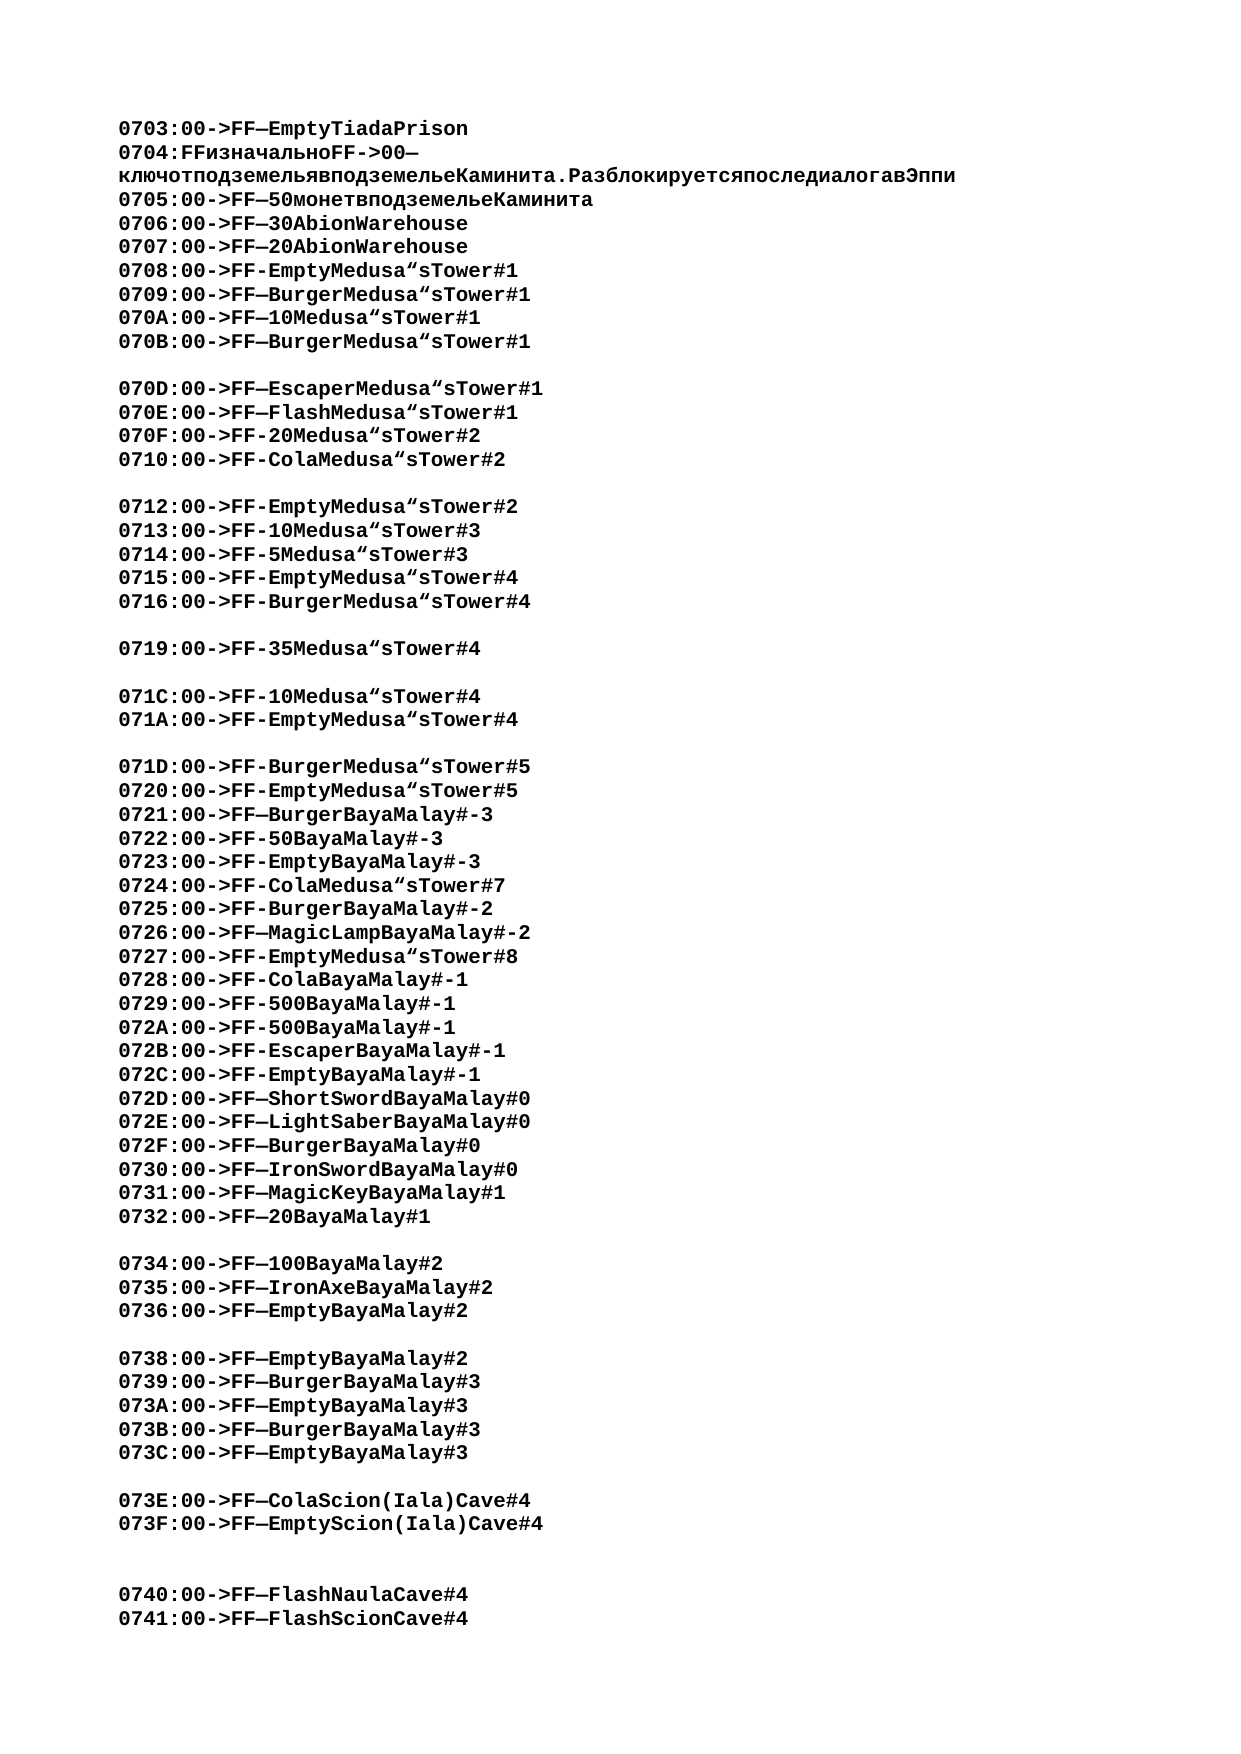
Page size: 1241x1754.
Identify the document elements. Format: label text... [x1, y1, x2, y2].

text 072E:00->FF—LightSaberBayaMalay#0 [118, 1111, 1122, 1135]
text 0726:00->FF—MagicLampBayaMalay#-2 [118, 922, 1122, 946]
text 0715:00->FF-EmptyMedusa“sTower#4 [118, 567, 1122, 591]
text 0712:00->FF-EmptyMedusa“sTower#2 [118, 496, 1122, 520]
text 0719:00->FF-35Medusa“sTower#4 [118, 638, 1122, 662]
text 0705:00->FF—50монетвподземельеКаминита [118, 189, 1122, 213]
text 070F:00->FF-20Medusa“sTower#2 [118, 426, 1122, 449]
text 0734:00->FF—100BayaMalay#2 [118, 1253, 1122, 1277]
text 070B:00->FF—BurgerMedusa“sTower#1 [118, 331, 1122, 354]
text 073E:00->FF—ColaScion(Iala)Cave#4 [118, 1489, 1122, 1513]
text 0713:00->FF-10Medusa“sTower#3 [118, 520, 1122, 544]
text 0710:00->FF-ColaMedusa“sTower#2 [118, 449, 1122, 473]
text 072F:00->FF—BurgerBayaMalay#0 [118, 1135, 1122, 1158]
text 0730:00->FF—IronSwordBayaMalay#0 [118, 1158, 1122, 1182]
text 0706:00->FF—30AbionWarehouse [118, 213, 1122, 236]
text 070D:00->FF—EscaperMedusa“sTower#1 [118, 378, 1122, 402]
text 0735:00->FF—IronAxeBayaMalay#2 [118, 1277, 1122, 1300]
text 0741:00->FF—FlashScionCave#4 [118, 1608, 1122, 1631]
text 072D:00->FF—ShortSwordBayaMalay#0 [118, 1088, 1122, 1111]
text 0729:00->FF-500BayaMalay#-1 [118, 993, 1122, 1017]
text 0721:00->FF—BurgerBayaMalay#-3 [118, 804, 1122, 827]
text 072B:00->FF-EscaperBayaMalay#-1 [118, 1040, 1122, 1064]
text 0732:00->FF—20BayaMalay#1 [118, 1206, 1122, 1229]
text 0720:00->FF-EmptyMedusa“sTower#5 [118, 780, 1122, 804]
text 0724:00->FF-ColaMedusa“sTower#7 [118, 875, 1122, 898]
text 0731:00->FF—MagicKeyBayaMalay#1 [118, 1182, 1122, 1206]
text 0728:00->FF-ColaBayaMalay#-1 [118, 969, 1122, 993]
text 0725:00->FF-BurgerBayaMalay#-2 [118, 898, 1122, 922]
text 0714:00->FF-5Medusa“sTower#3 [118, 544, 1122, 567]
text 071A:00->FF-EmptyMedusa“sTower#4 [118, 709, 1122, 733]
text 0722:00->FF-50BayaMalay#-3 [118, 827, 1122, 851]
text 072C:00->FF-EmptyBayaMalay#-1 [118, 1064, 1122, 1088]
text 071D:00->FF-BurgerMedusa“sTower#5 [118, 757, 1122, 780]
text 0736:00->FF—EmptyBayaMalay#2 [118, 1300, 1122, 1324]
text 0707:00->FF—20AbionWarehouse [118, 236, 1122, 260]
text 0738:00->FF—EmptyBayaMalay#2 [118, 1348, 1122, 1371]
text 073A:00->FF—EmptyBayaMalay#3 [118, 1395, 1122, 1419]
text 0708:00->FF-EmptyMedusa“sTower#1 [118, 260, 1122, 284]
text 0703:00->FF—EmptyTiadaPrison [118, 118, 1122, 142]
text 0727:00->FF-EmptyMedusa“sTower#8 [118, 946, 1122, 969]
text 070A:00->FF—10Medusa“sTower#1 [118, 307, 1122, 331]
text 073F:00->FF—EmptyScion(Iala)Cave#4 [118, 1513, 1122, 1537]
text 0716:00->FF-BurgerMedusa“sTower#4 [118, 591, 1122, 615]
text 0709:00->FF—BurgerMedusa“sTower#1 [118, 284, 1122, 307]
text 0723:00->FF-EmptyBayaMalay#-3 [118, 851, 1122, 875]
text 0704:FFизначальноFF->00—ключотподземельявподземельеКаминита.РазблокируетсяпоследиалогавЭппи [118, 142, 1122, 189]
text 071C:00->FF-10Medusa“sTower#4 [118, 686, 1122, 709]
text 073B:00->FF—BurgerBayaMalay#3 [118, 1419, 1122, 1442]
text 070E:00->FF—FlashMedusa“sTower#1 [118, 402, 1122, 426]
text 0740:00->FF—FlashNaulaCave#4 [118, 1584, 1122, 1608]
text 072A:00->FF-500BayaMalay#-1 [118, 1017, 1122, 1040]
text 073C:00->FF—EmptyBayaMalay#3 [118, 1442, 1122, 1466]
text 0739:00->FF—BurgerBayaMalay#3 [118, 1371, 1122, 1395]
